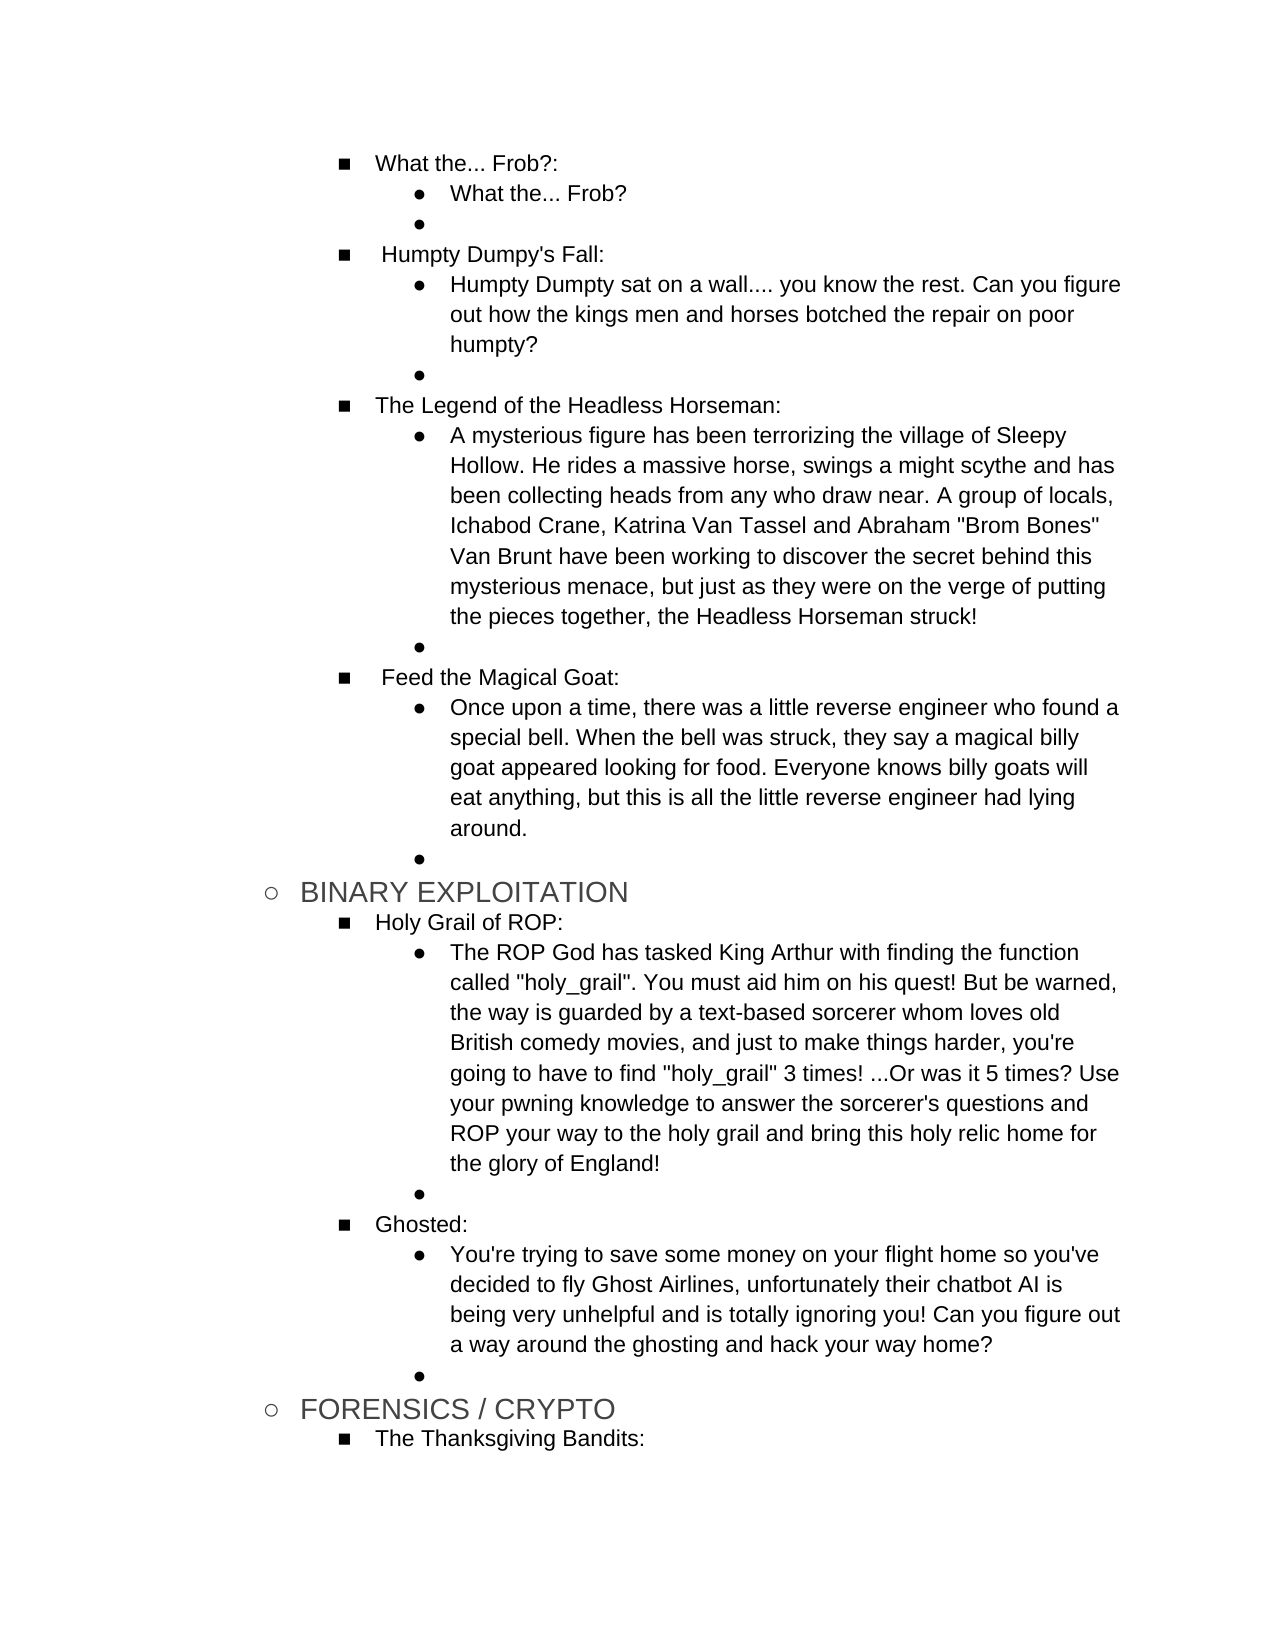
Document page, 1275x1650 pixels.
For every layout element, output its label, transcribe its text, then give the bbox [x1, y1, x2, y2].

list Humpty Dumpy's Fall: [337, 241, 1125, 267]
list Ghosted: [337, 1211, 1125, 1237]
list Once upon a time, there was a little reverse engineer who found a special bell. When the bell was struck, they say a magical billy goat appeared looking for food. Everyone knows billy goats will eat anything, but this is all the little reverse engineer had lying around. [412, 694, 1125, 841]
list Humpty Dumpty sat on a wall.... you know the rest. Can you figure out how the kings men and horses botched the repair on poor humpty? [412, 271, 1125, 358]
list The Thanksgiving Bandits: [337, 1425, 1125, 1452]
list A mysterious figure has been terrorizing the village of Sleepy Hollow. He rides a massive horse, swings a might scythe and has been collecting heads from any who draw near. A group of locals, Ichabod Crane, Katrina Van Tassel and Abraham "Brom Bones" Van Brunt have been working to discover the secret behind this mysterious menace, but just as they were on the verge of putting the pieces together, the Headless Horseman struck! [412, 422, 1125, 629]
list What the... Frob? [412, 180, 1125, 207]
subtitle FORENSICS / CRYPTO [262, 1392, 1125, 1425]
list You're trying to save some money on your flight home so you've decided to fly Ghost Airlines, unfortunately their chatbot AI is being very unhelpful and is totally ignoring you! Can you figure out a way around the ghosting and hack your way home? [412, 1241, 1125, 1358]
subtitle BINARY EXPLOITATION [262, 875, 1125, 908]
list The Legend of the Headless Horseman: [337, 392, 1125, 418]
list Holy Grail of ROP: [337, 908, 1125, 935]
list Feed the Magical Goat: [337, 663, 1125, 690]
list What the... Frob?: [337, 150, 1125, 176]
list The ROP God has tasked King Arthur with finding the function called "holy_grail". You must aid him on his quest! But be warned, the way is guarded by a text-based sorcerer whom loves old British comedy movies, and just to make things harder, you're going to have to find "holy_grail" 3 times! ...Or was it 5 times? Use your pwning knowledge to answer the sorcerer's questions and ROP your way to the holy grail and bring this holy relic home for the glory of England! [412, 939, 1125, 1177]
